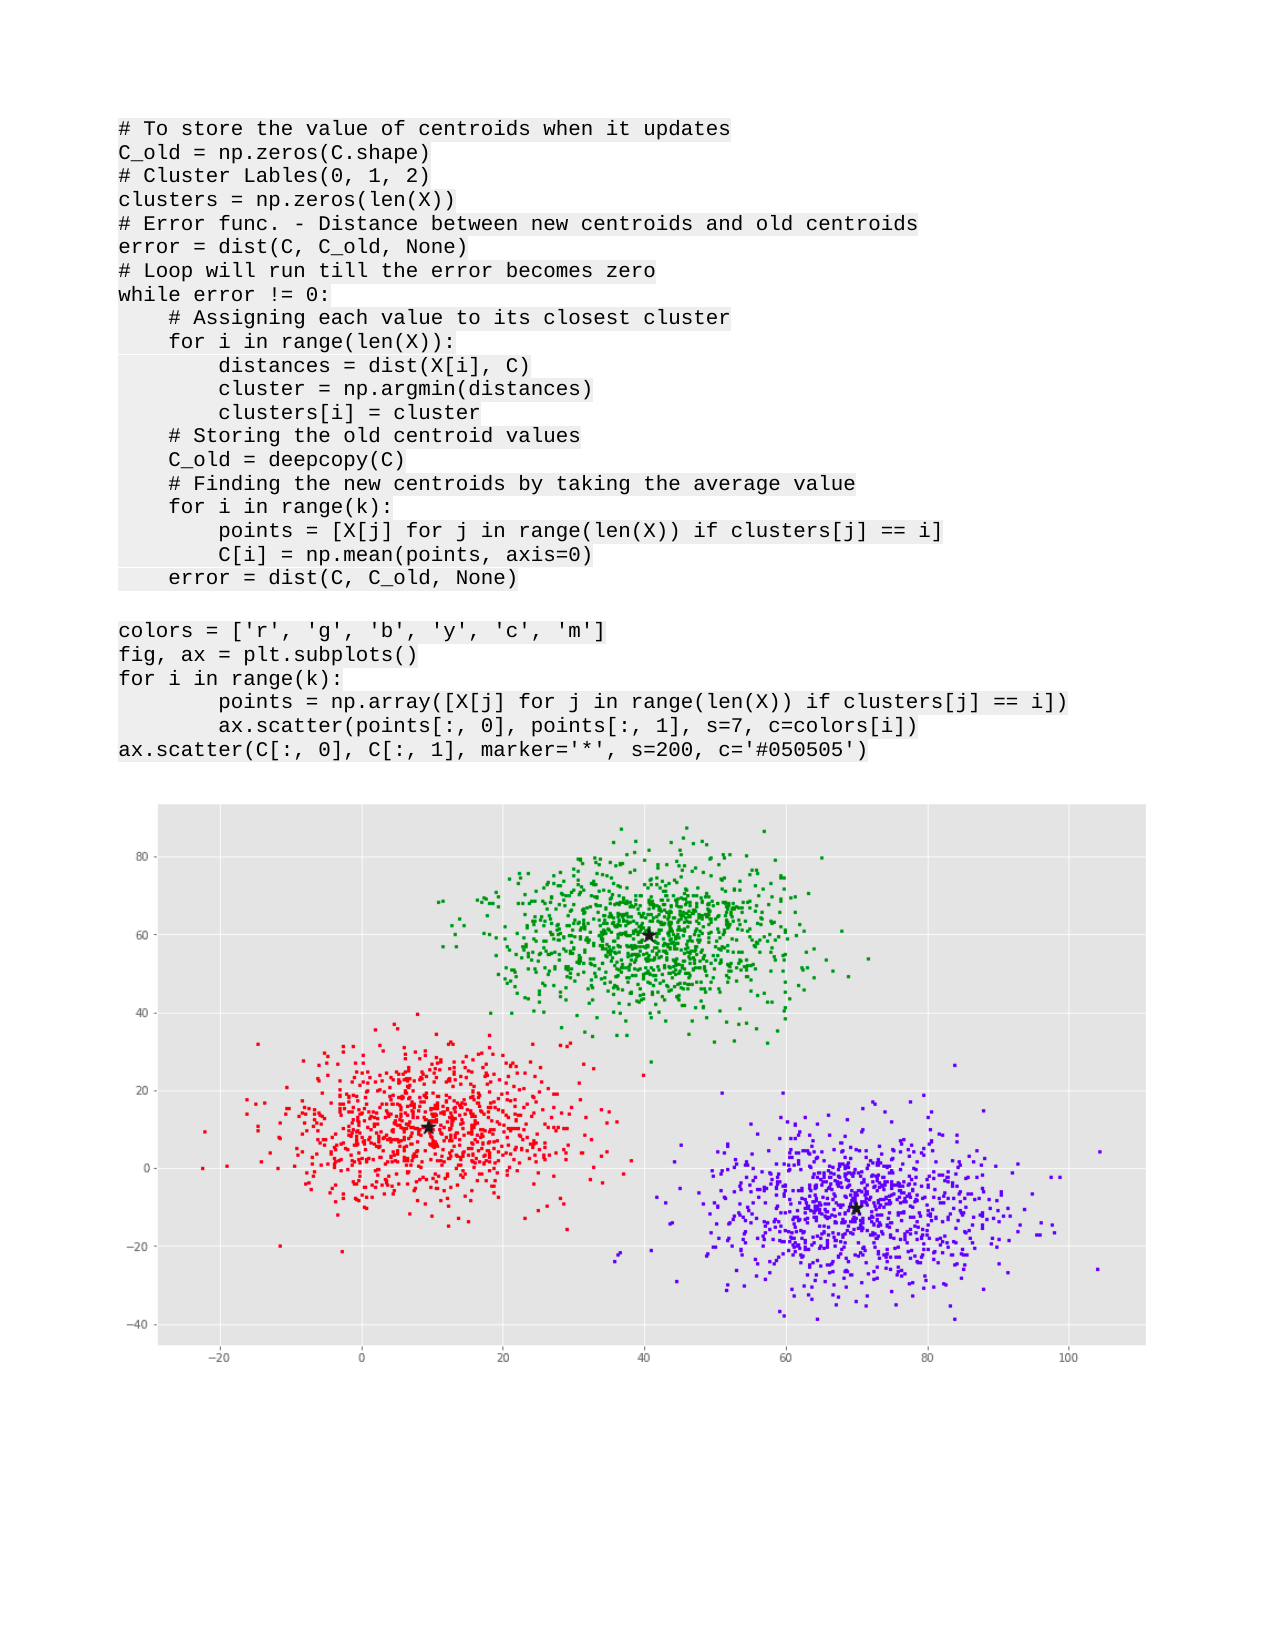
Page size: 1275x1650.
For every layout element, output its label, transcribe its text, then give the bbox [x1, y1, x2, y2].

text distances = dist(X[i], C) [118, 354, 1157, 378]
text # Error func. - Distance between new centroids and old centroids [118, 213, 1157, 236]
text while error != 0: [118, 284, 1157, 307]
text # Storing the old centroid values [118, 426, 1157, 449]
text # Loop will run till the error becomes zero [118, 260, 1157, 284]
text points = np.array([X[j] for j in range(len(X)) if clusters[j] == i]) [118, 691, 1157, 715]
text error = dist(C, C_old, None) [118, 567, 1157, 591]
text # Assigning each value to its closest cluster [118, 307, 1157, 331]
text colors = ['r', 'g', 'b', 'y', 'c', 'm'] [118, 621, 1157, 644]
text ax.scatter(points[:, 0], points[:, 1], s=7, c=colors[i]) [118, 715, 1157, 739]
text clusters = np.zeros(len(X)) [118, 189, 1157, 213]
text # Finding the new centroids by taking the average value [118, 473, 1157, 496]
text C_old = deepcopy(C) [118, 449, 1157, 473]
text for i in range(k): [118, 668, 1157, 691]
text ax.scatter(C[:, 0], C[:, 1], marker='*', s=200, c='#050505') [118, 739, 1157, 762]
text C_old = np.zeros(C.shape) [118, 142, 1157, 165]
text clusters[i] = cluster [118, 402, 1157, 426]
text # To store the value of centroids when it updates [118, 118, 1157, 142]
text for i in range(len(X)): [118, 331, 1157, 354]
text cluster = np.argmin(distances) [118, 378, 1157, 402]
text fig, ax = plt.subplots() [118, 644, 1157, 668]
text error = dist(C, C_old, None) [118, 236, 1157, 260]
text for i in range(k): [118, 496, 1157, 520]
text C[i] = np.mean(points, axis=0) [118, 544, 1157, 567]
text # Cluster Lables(0, 1, 2) [118, 165, 1157, 189]
text points = [X[j] for j in range(len(X)) if clusters[j] == i] [118, 520, 1157, 544]
picture [118, 791, 1157, 1372]
